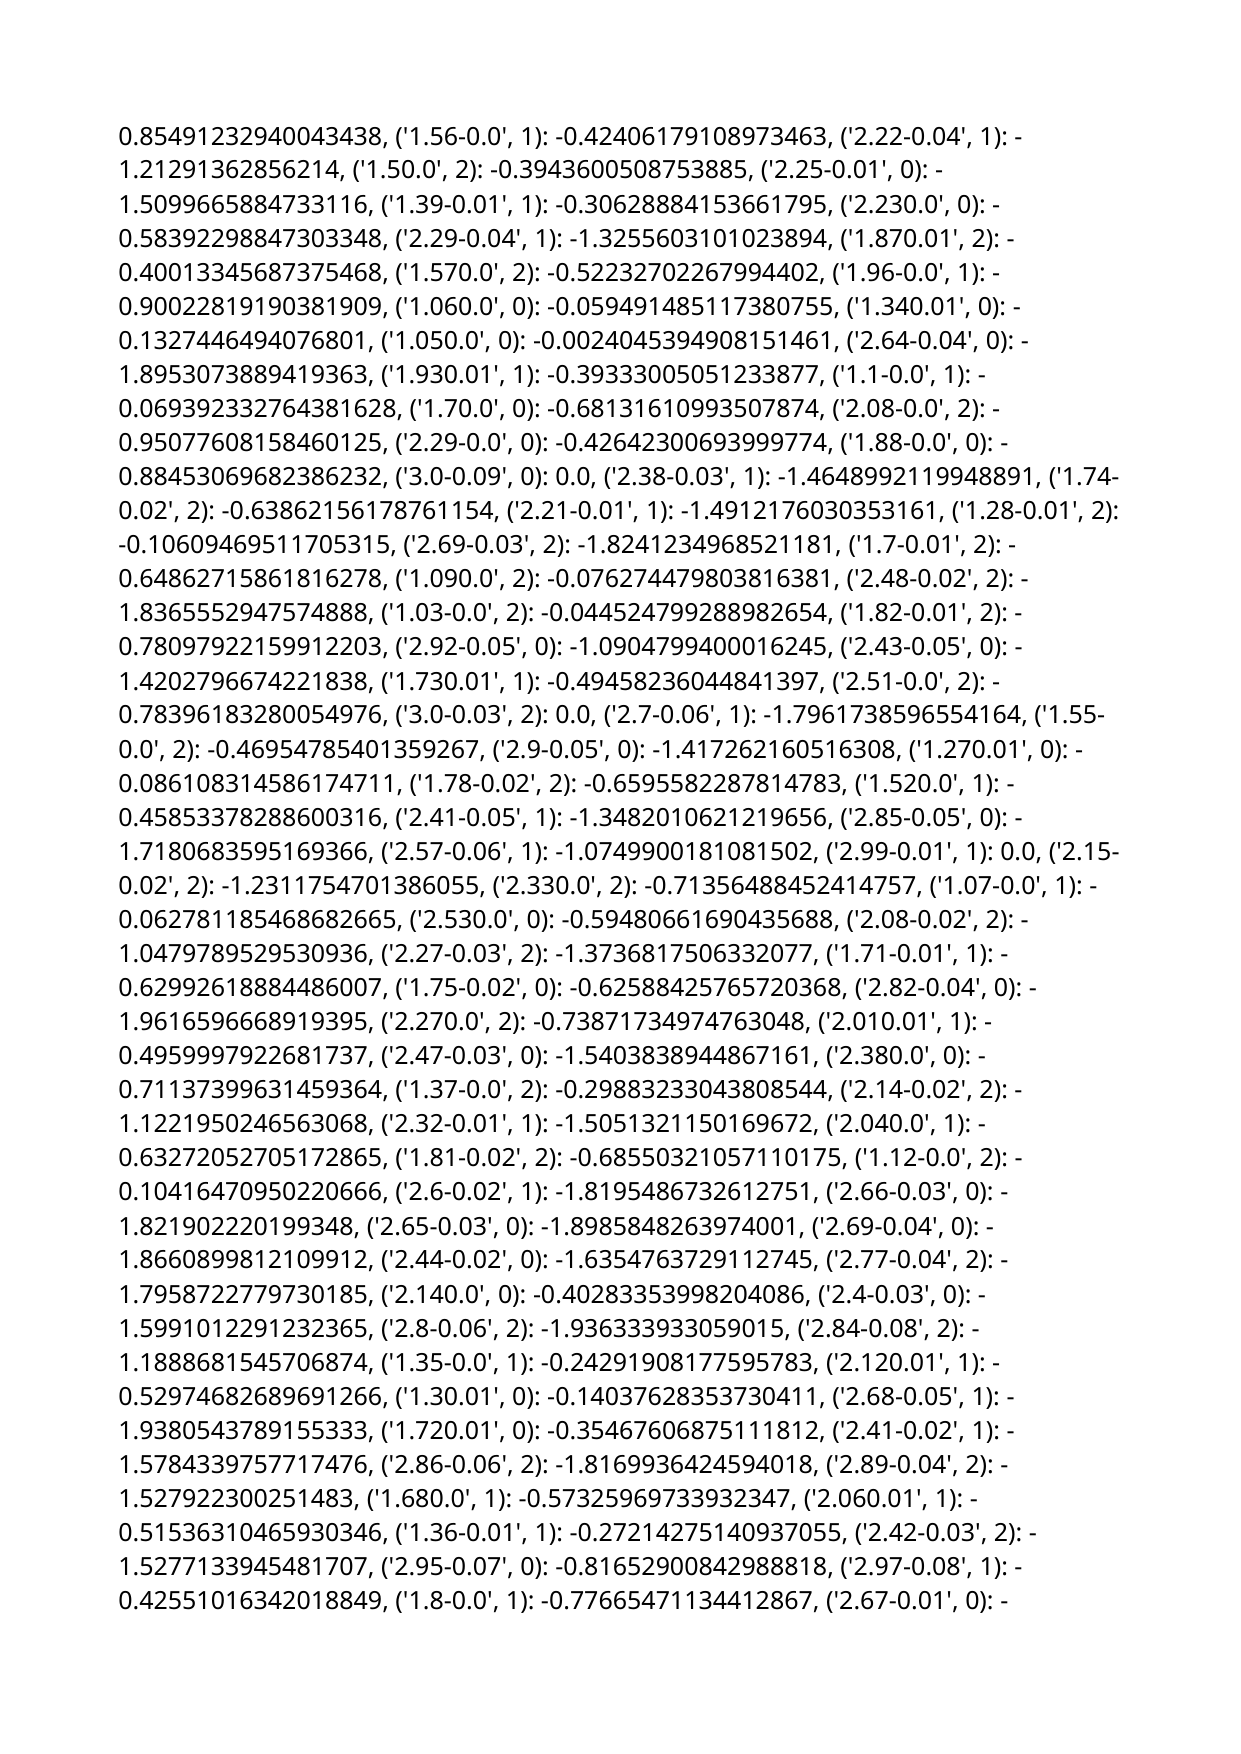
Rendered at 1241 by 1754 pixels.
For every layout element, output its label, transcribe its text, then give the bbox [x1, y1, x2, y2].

text -0.85491232940043438, ('1.56-0.0', 1): -0.42406179108973463, ('2.22-0.04', 1): -1.21291362856214, ('1.50.0', 2): -0.3943600508753885, ('2.25-0.01', 0): -1.5099665884733116, ('1.39-0.01', 1): -0.30628884153661795, ('2.230.0', 0): -0.58392298847303348, ('2.29-0.04', 1): -1.3255603101023894, ('1.870.01', 2): -0.40013345687375468, ('1.570.0', 2): -0.52232702267994402, ('1.96-0.0', 1): -0.90022819190381909, ('1.060.0', 0): -0.059491485117380755, ('1.340.01', 0): -0.1327446494076801, ('1.050.0', 0): -0.0024045394908151461, ('2.64-0.04', 0): -1.8953073889419363, ('1.930.01', 1): -0.39333005051233877, ('1.1-0.0', 1): -0.069392332764381628, ('1.70.0', 0): -0.68131610993507874, ('2.08-0.0', 2): -0.95077608158460125, ('2.29-0.0', 0): -0.42642300693999774, ('1.88-0.0', 0): -0.88453069682386232, ('3.0-0.09', 0): 0.0, ('2.38-0.03', 1): -1.4648992119948891, ('1.74-0.02', 2): -0.63862156178761154, ('2.21-0.01', 1): -1.4912176030353161, ('1.28-0.01', 2): -0.10609469511705315, ('2.69-0.03', 2): -1.8241234968521181, ('1.7-0.01', 2): -0.64862715861816278, ('1.090.0', 2): -0.076274479803816381, ('2.48-0.02', 2): -1.8365552947574888, ('1.03-0.0', 2): -0.044524799288982654, ('1.82-0.01', 2): -0.78097922159912203, ('2.92-0.05', 0): -1.0904799400016245, ('2.43-0.05', 0): -1.4202796674221838, ('1.730.01', 1): -0.49458236044841397, ('2.51-0.0', 2): -0.78396183280054976, ('3.0-0.03', 2): 0.0, ('2.7-0.06', 1): -1.7961738596554164, ('1.55-0.0', 2): -0.46954785401359267, ('2.9-0.05', 0): -1.417262160516308, ('1.270.01', 0): -0.086108314586174711, ('1.78-0.02', 2): -0.6595582287814783, ('1.520.0', 1): -0.45853378288600316, ('2.41-0.05', 1): -1.3482010621219656, ('2.85-0.05', 0): -1.7180683595169366, ('2.57-0.06', 1): -1.0749900181081502, ('2.99-0.01', 1): 0.0, ('2.15-0.02', 2): -1.2311754701386055, ('2.330.0', 2): -0.71356488452414757, ('1.07-0.0', 1): -0.062781185468682665, ('2.530.0', 0): -0.59480661690435688, ('2.08-0.02', 2): -1.0479789529530936, ('2.27-0.03', 2): -1.3736817506332077, ('1.71-0.01', 1): -0.62992618884486007, ('1.75-0.02', 0): -0.62588425765720368, ('2.82-0.04', 0): -1.9616596668919395, ('2.270.0', 2): -0.73871734974763048, ('2.010.01', 1): -0.4959997922681737, ('2.47-0.03', 0): -1.5403838944867161, ('2.380.0', 0): -0.71137399631459364, ('1.37-0.0', 2): -0.29883233043808544, ('2.14-0.02', 2): -1.1221950246563068, ('2.32-0.01', 1): -1.5051321150169672, ('2.040.0', 1): -0.63272052705172865, ('1.81-0.02', 2): -0.68550321057110175, ('1.12-0.0', 2): -0.10416470950220666, ('2.6-0.02', 1): -1.8195486732612751, ('2.66-0.03', 0): -1.821902220199348, ('2.65-0.03', 0): -1.8985848263974001, ('2.69-0.04', 0): -1.8660899812109912, ('2.44-0.02', 0): -1.6354763729112745, ('2.77-0.04', 2): -1.7958722779730185, ('2.140.0', 0): -0.40283353998204086, ('2.4-0.03', 0): -1.5991012291232365, ('2.8-0.06', 2): -1.936333933059015, ('2.84-0.08', 2): -1.1888681545706874, ('1.35-0.0', 1): -0.24291908177595783, ('2.120.01', 1): -0.52974682689691266, ('1.30.01', 0): -0.14037628353730411, ('2.68-0.05', 1): -1.9380543789155333, ('1.720.01', 0): -0.35467606875111812, ('2.41-0.02', 1): -1.5784339757717476, ('2.86-0.06', 2): -1.8169936424594018, ('2.89-0.04', 2): -1.527922300251483, ('1.680.0', 1): -0.57325969733932347, ('2.060.01', 1): -0.51536310465930346, ('1.36-0.01', 1): -0.27214275140937055, ('2.42-0.03', 2): -1.5277133945481707, ('2.95-0.07', 0): -0.81652900842988818, ('2.97-0.08', 1): -0.42551016342018849, ('1.8-0.0', 1): -0.77665471134412867, ('2.67-0.01', 0): [118, 118, 1122, 1617]
